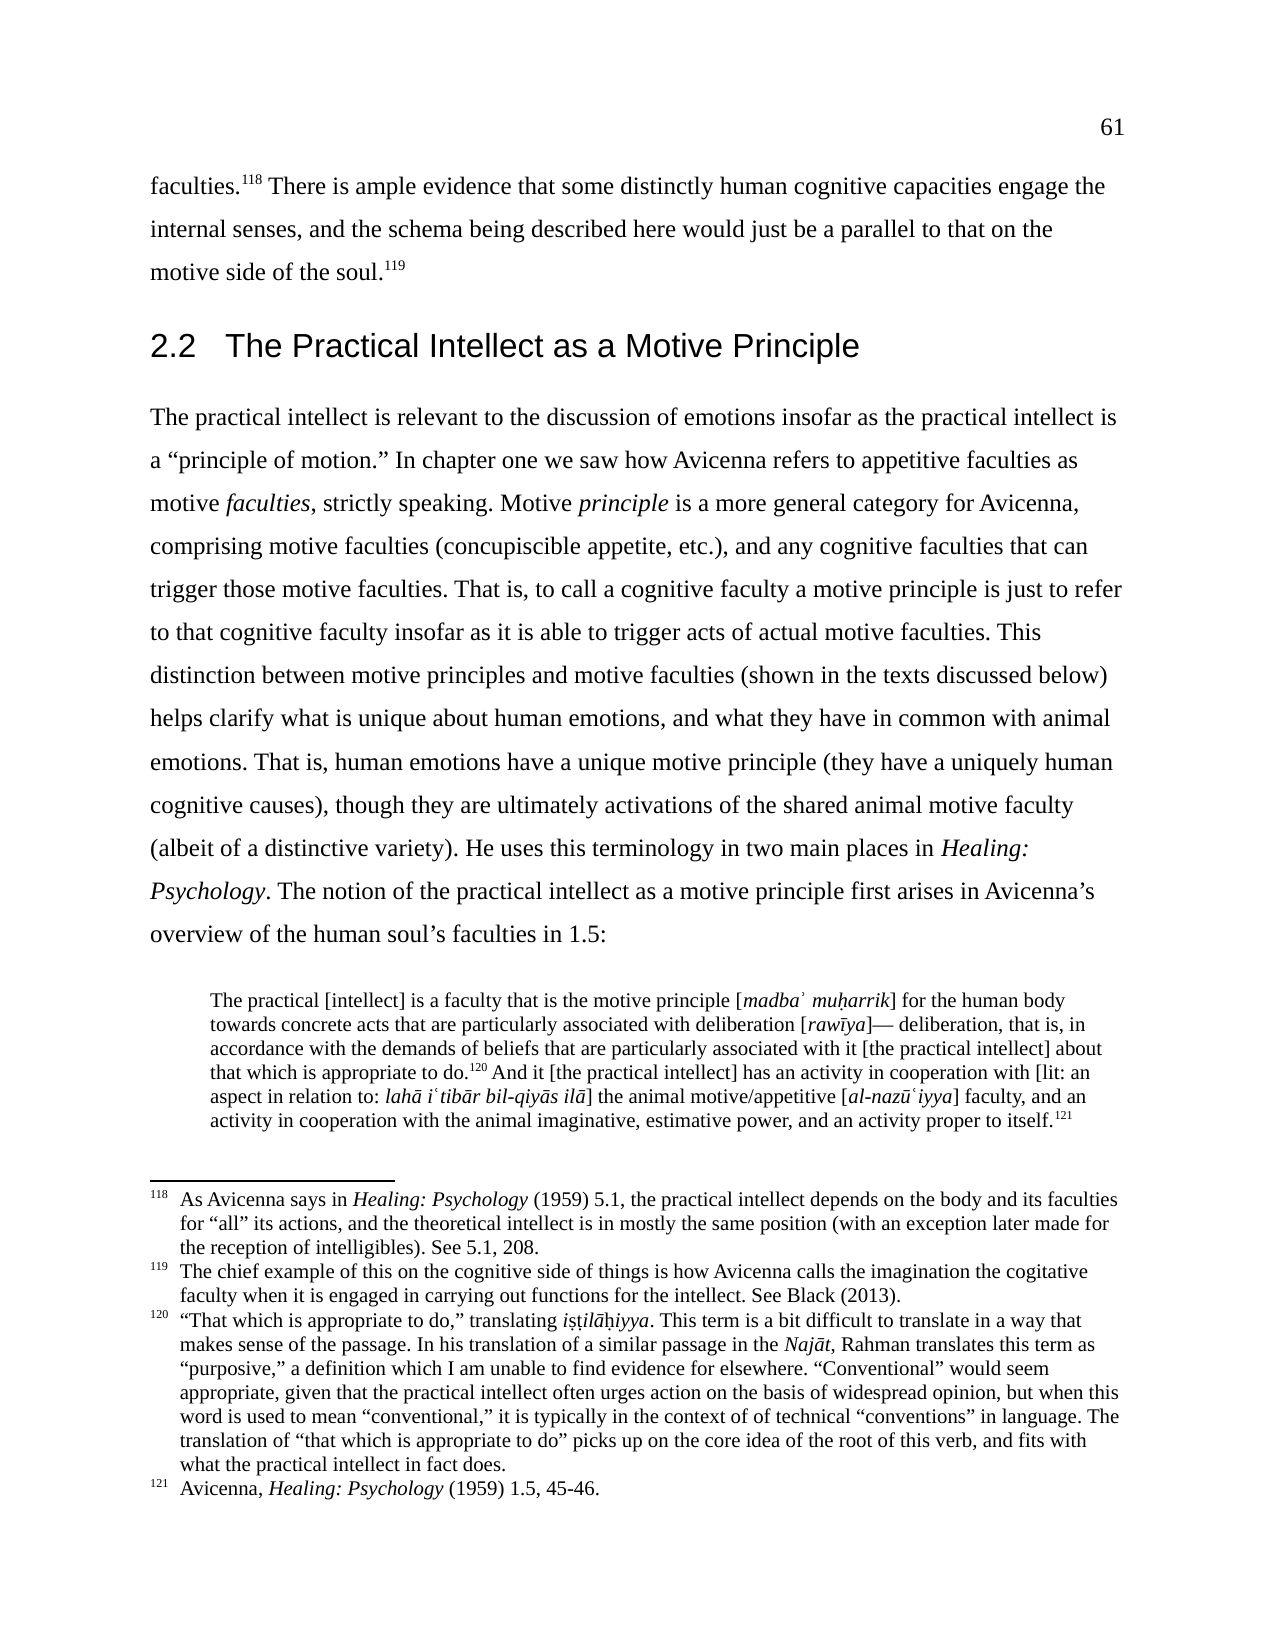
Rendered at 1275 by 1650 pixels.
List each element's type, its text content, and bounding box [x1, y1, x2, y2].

text Of course, there are also places where Avicenna discusses human emotions and does not mention the animal motive faculties, so this is—again—not unambiguous. But Avicenna’s numerous assertions and suggestions that human emotions do involve the animal motive faculty, and a dearth of texts to the contrary, strongly supports the idea that Avicenna has the previously-mentioned schema in mind. Moreover, it just seems in keeping with Avicenna’s general habits as a philosopher to think in this way: wherever possible, Avicenna builds more complex activities on existing psychological faculties, and highlights ways in which the intellect depends on animal faculties. There is ample evidence that some distinctly human cognitive capacities engage the internal senses, and the schema being described here would just be a parallel to that on the motive side of the soul. [150, 171, 1125, 286]
text The practical intellect is relevant to the discussion of emotions insofar as the practical intellect is a “principle of motion.” In chapter one we saw how Avicenna refers to appetitive faculties as motive faculties, strictly speaking. Motive principle is a more general category for Avicenna, comprising motive faculties (concupiscible appetite, etc.), and any cognitive faculties that can trigger those motive faculties. That is, to call a cognitive faculty a motive principle is just to refer to that cognitive faculty insofar as it is able to trigger acts of actual motive faculties. This distinction between motive principles and motive faculties (shown in the texts discussed below) helps clarify what is unique about human emotions, and what they have in common with animal emotions. That is, human emotions have a unique motive principle (they have a uniquely human cognitive causes), though they are ultimately activations of the shared animal motive faculty (albeit of a distinctive variety). He uses this terminology in two main places in Healing: Psychology. The notion of the practical intellect as a motive principle first arises in Avicenna’s overview of the human soul’s faculties in 1.5: [150, 402, 1125, 948]
text Avicenna, Healing: Psychology (1959) 1.5, 45-46. [150, 1476, 1125, 1500]
subtitle 2.2 The Practical Intellect as a Motive Principle [150, 326, 1125, 364]
text The chief example of this on the cognitive side of things is how Avicenna calls the imagination the cogitative faculty when it is engaged in carrying out functions for the intellect. See Black (2013). [150, 1259, 1125, 1307]
text As Avicenna says in Healing: Psychology (1959) 5.1, the practical intellect depends on the body and its faculties for “all” its actions, and the theoretical intellect is in mostly the same position (with an exception later made for the reception of intelligibles). See 5.1, 208. [150, 1187, 1125, 1259]
text The practical [intellect] is a faculty that is the motive principle [madbaʾ muḥarrik] for the human body towards concrete acts that are particularly associated with deliberation [rawīya]— deliberation, that is, in accordance with the demands of beliefs that are particularly associated with it [the practical intellect] about that which is appropriate to do. And it [the practical intellect] has an activity in cooperation with [lit: an aspect in relation to: lahā iʿtibār bil-qiyās ilā] the animal motive/appetitive [al-nazūʿiyya] faculty, and an activity in cooperation with the animal imaginative, estimative power, and an activity proper to itself. [210, 988, 1125, 1132]
text “That which is appropriate to do,” translating iṣṭilāḥiyya. This term is a bit difficult to translate in a way that makes sense of the passage. In his translation of a similar passage in the Najāt, Rahman translates this term as “purposive,” a definition which I am unable to find evidence for elsewhere. “Conventional” would seem appropriate, given that the practical intellect often urges action on the basis of widespread opinion, but when this word is used to mean “conventional,” it is typically in the context of of technical “conventions” in language. The translation of “that which is appropriate to do” picks up on the core idea of the root of this verb, and fits with what the practical intellect in fact does. [150, 1307, 1125, 1476]
